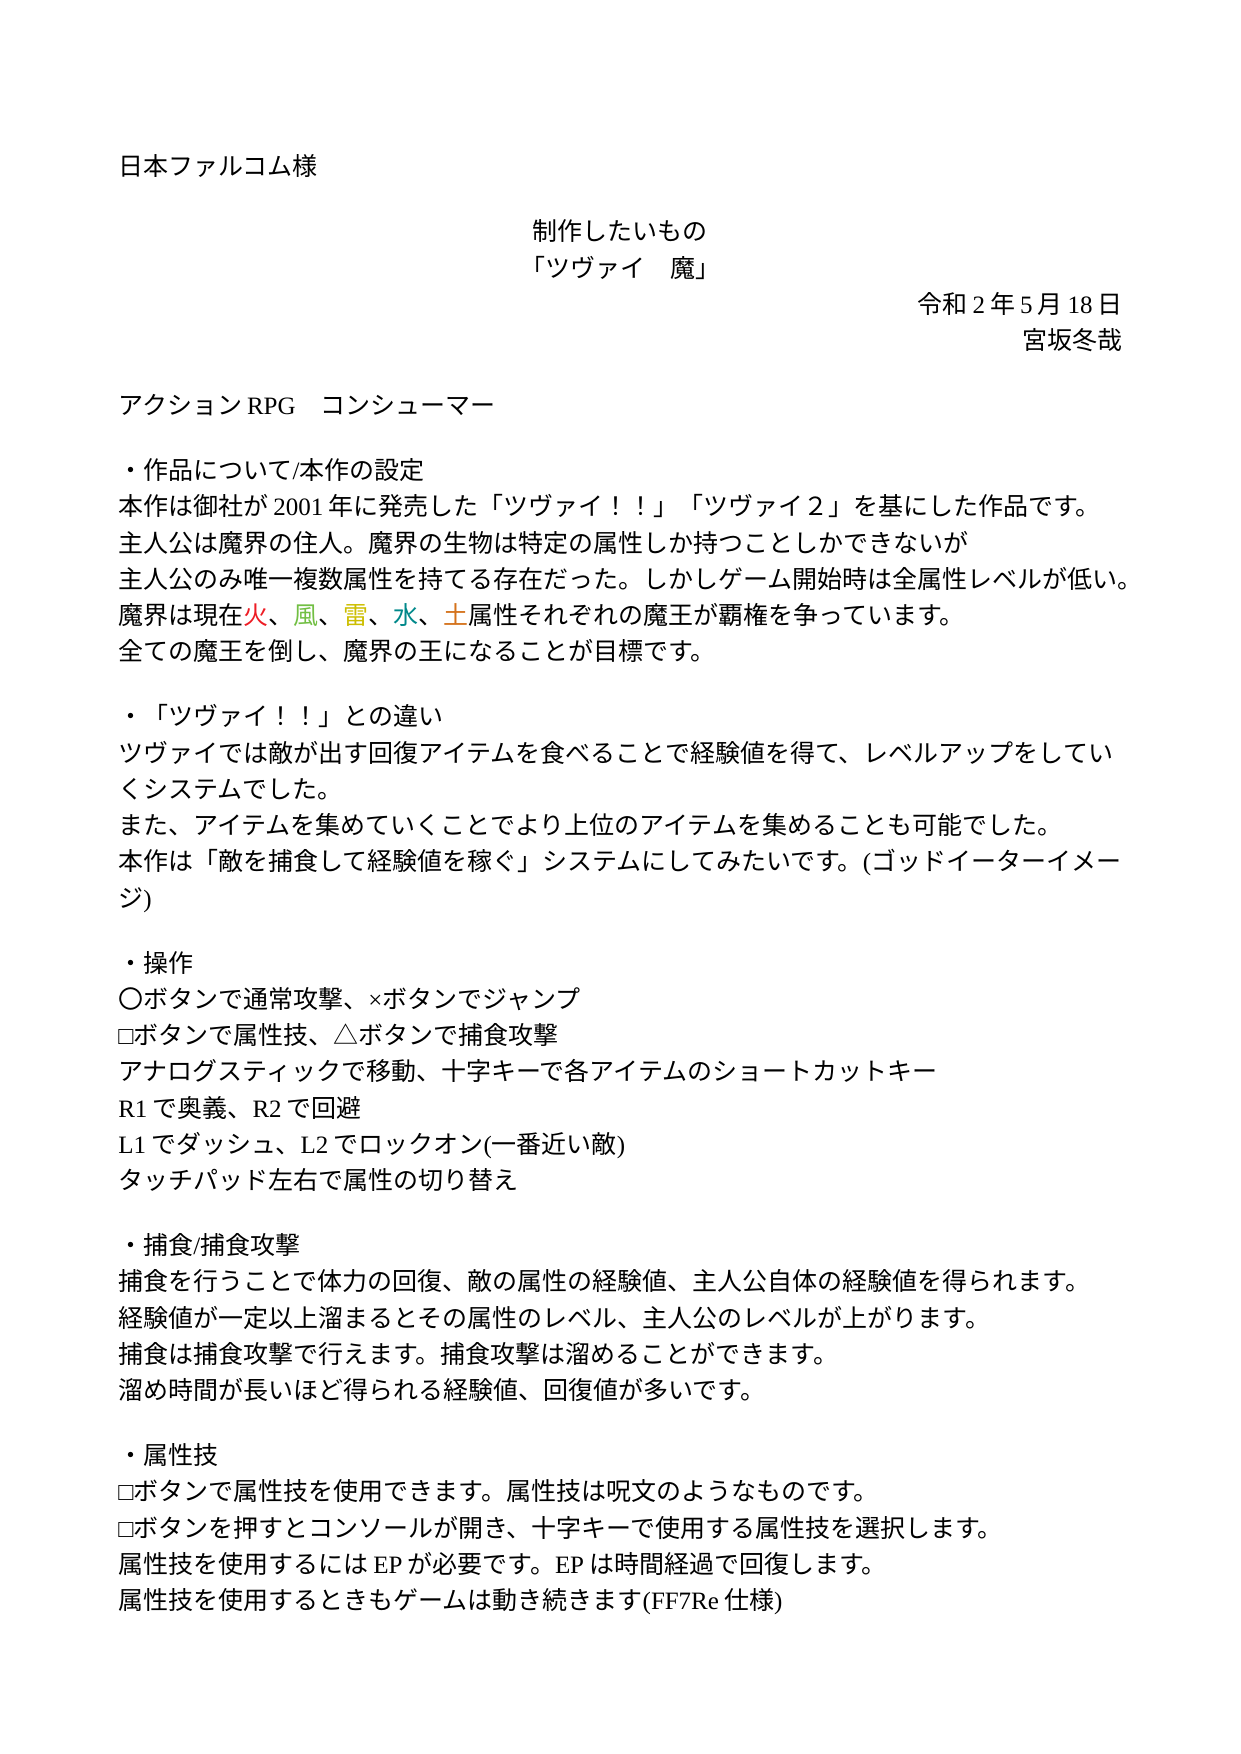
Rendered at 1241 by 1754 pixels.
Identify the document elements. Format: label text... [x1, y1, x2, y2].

text ・作品について/本作の設定 [118, 451, 1122, 487]
text アナログスティックで移動、十字キーで各アイテムのショートカットキー [118, 1052, 1122, 1088]
text L1でダッシュ、L2でロックオン(一番近い敵) [118, 1124, 1122, 1161]
text ・「ツヴァイ！！」との違い [118, 697, 1122, 733]
text R1で奥義、R2で回避 [118, 1088, 1122, 1124]
text 属性技を使用するときもゲームは動き続きます(FF7Re仕様) [118, 1581, 1122, 1617]
text ・捕食/捕食攻撃 [118, 1226, 1122, 1262]
text 全ての魔王を倒し、魔界の王になることが目標です。 [118, 632, 1122, 668]
text 令和2年5月18日 [118, 284, 1122, 321]
text 日本ファルコム様 [118, 147, 1122, 183]
text 溜め時間が長いほど得られる経験値、回復値が多いです。 [118, 1371, 1122, 1407]
text □ボタンで属性技、△ボタンで捕食攻撃 [118, 1016, 1122, 1052]
text 捕食を行うことで体力の回復、敵の属性の経験値、主人公自体の経験値を得られます。 [118, 1262, 1122, 1298]
text 主人公は魔界の住人。魔界の生物は特定の属性しか持つことしかできないが [118, 523, 1122, 559]
text 制作したいもの [118, 212, 1122, 248]
text 宮坂冬哉 [118, 321, 1122, 357]
text □ボタンで属性技を使用できます。属性技は呪文のようなものです。 [118, 1472, 1122, 1508]
text 経験値が一定以上溜まるとその属性のレベル、主人公のレベルが上がります。 [118, 1298, 1122, 1334]
text 捕食は捕食攻撃で行えます。捕食攻撃は溜めることができます。 [118, 1334, 1122, 1371]
text 〇ボタンで通常攻撃、×ボタンでジャンプ [118, 979, 1122, 1016]
text ・操作 [118, 943, 1122, 979]
text ・属性技 [118, 1436, 1122, 1472]
text 属性技を使用するにはEPが必要です。EPは時間経過で回復します。 [118, 1544, 1122, 1581]
text 魔界は現在火、風、雷、水、土属性それぞれの魔王が覇権を争っています。 [118, 596, 1122, 632]
text タッチパッド左右で属性の切り替え [118, 1161, 1122, 1197]
text また、アイテムを集めていくことでより上位のアイテムを集めることも可能でした。 [118, 806, 1122, 842]
text 本作は「敵を捕食して経験値を稼ぐ」システムにしてみたいです。(ゴッドイーターイメージ) [118, 842, 1122, 914]
text 本作は御社が2001年に発売した「ツヴァイ！！」「ツヴァイ２」を基にした作品です。 [118, 487, 1122, 523]
text アクションRPG コンシューマー [118, 386, 1122, 422]
text □ボタンを押すとコンソールが開き、十字キーで使用する属性技を選択します。 [118, 1508, 1122, 1544]
text 「ツヴァイ 魔」 [118, 248, 1122, 284]
text ツヴァイでは敵が出す回復アイテムを食べることで経験値を得て、レベルアップをしていくシステムでした。 [118, 733, 1122, 806]
text 主人公のみ唯一複数属性を持てる存在だった。しかしゲーム開始時は全属性レベルが低い。 [118, 559, 1122, 596]
